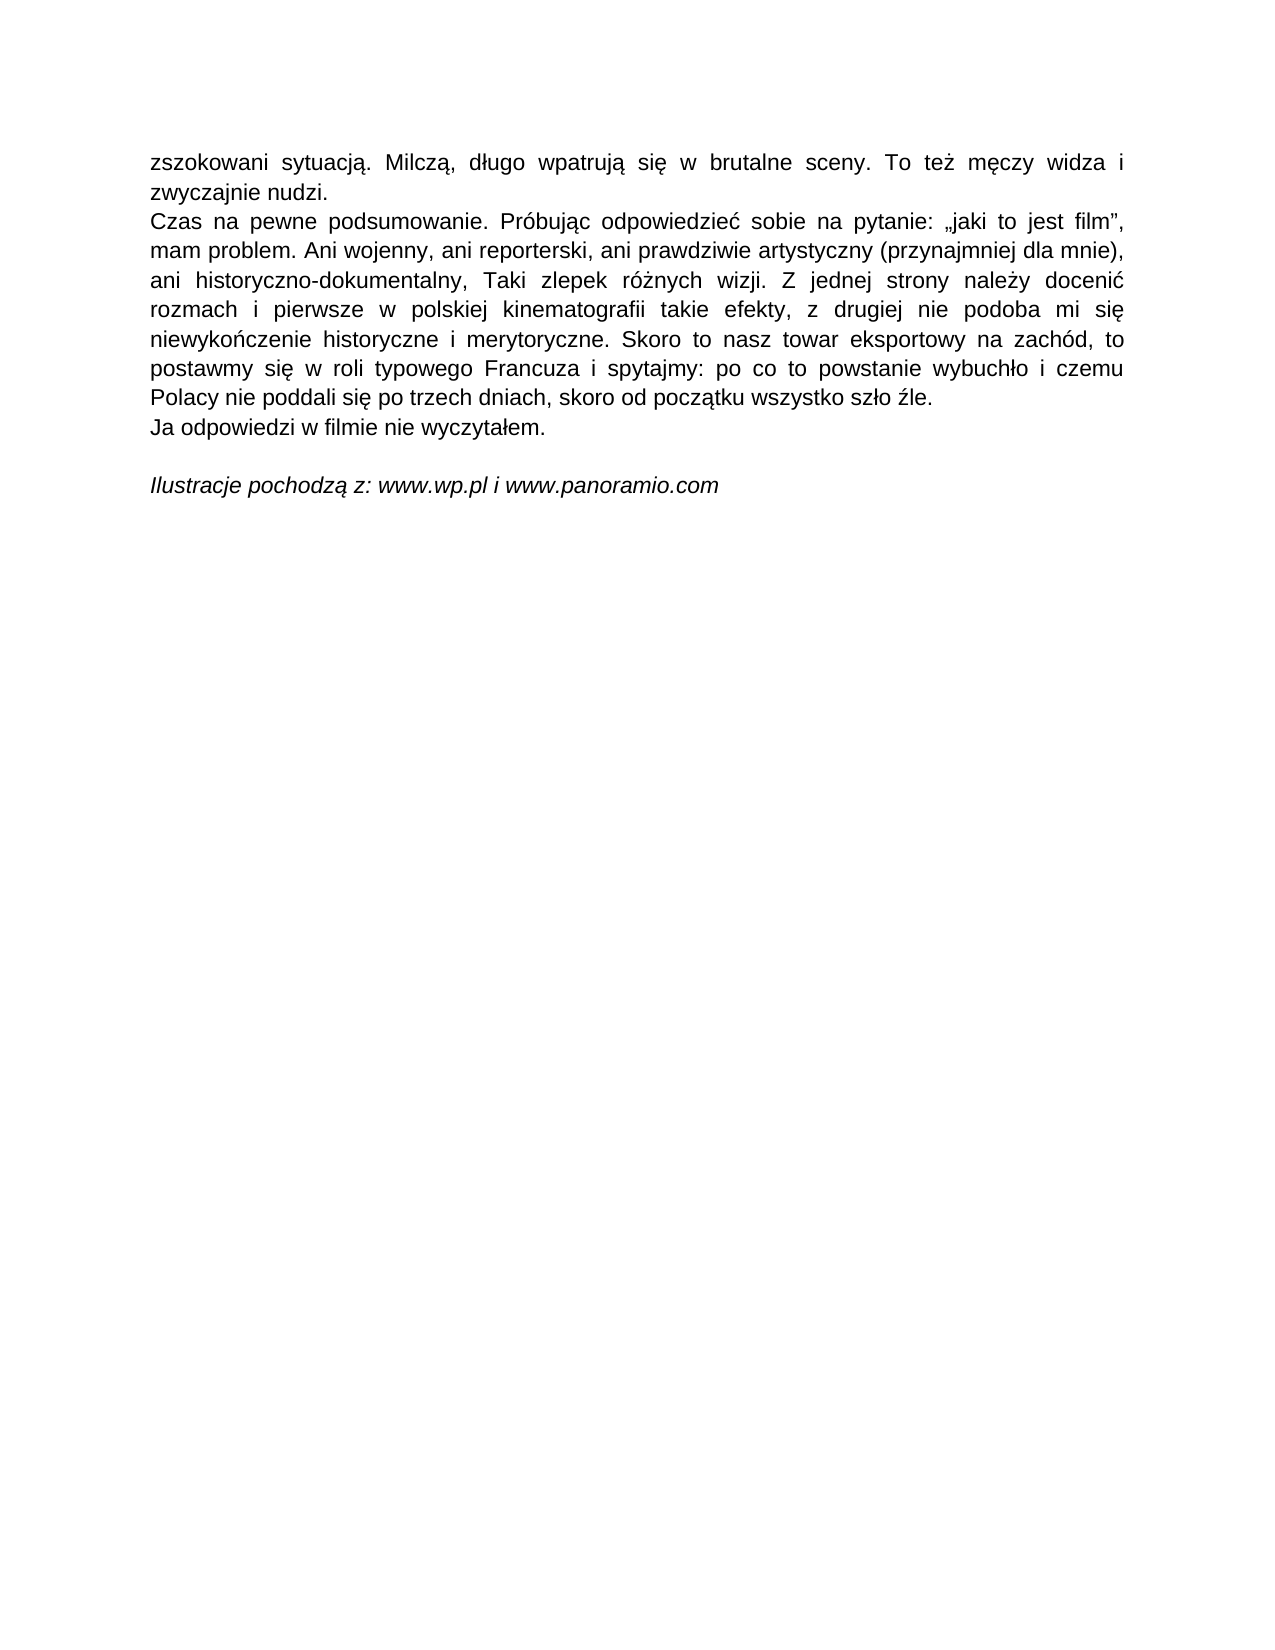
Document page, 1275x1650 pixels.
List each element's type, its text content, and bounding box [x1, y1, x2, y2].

text Ilustracje pochodzą z: www.wp.pl i www.panoramio.com [150, 473, 1125, 499]
text Czas na pewne podsumowanie. Próbując odpowiedzieć sobie na pytanie: „jaki to jest film”, mam problem. Ani wojenny, ani reporterski, ani prawdziwie artystyczny (przynajmniej dla mnie), ani historyczno-dokumentalny, Taki zlepek różnych wizji. Z jednej strony należy docenić rozmach i pierwsze w polskiej kinematografii takie efekty, z drugiej nie podoba mi się niewykończenie historyczne i merytoryczne. Skoro to nasz towar eksportowy na zachód, to postawmy się w roli typowego Francuza i spytajmy: po co to powstanie wybuchło i czemu Polacy nie poddali się po trzech dniach, skoro od początku wszystko szło źle. [150, 209, 1125, 411]
text zszokowani sytuacją. Milczą, długo wpatrują się w brutalne sceny. To też męczy widza i zwyczajnie nudzi. [150, 150, 1125, 205]
text Ja odpowiedzi w filmie nie wyczytałem. [150, 414, 1125, 440]
